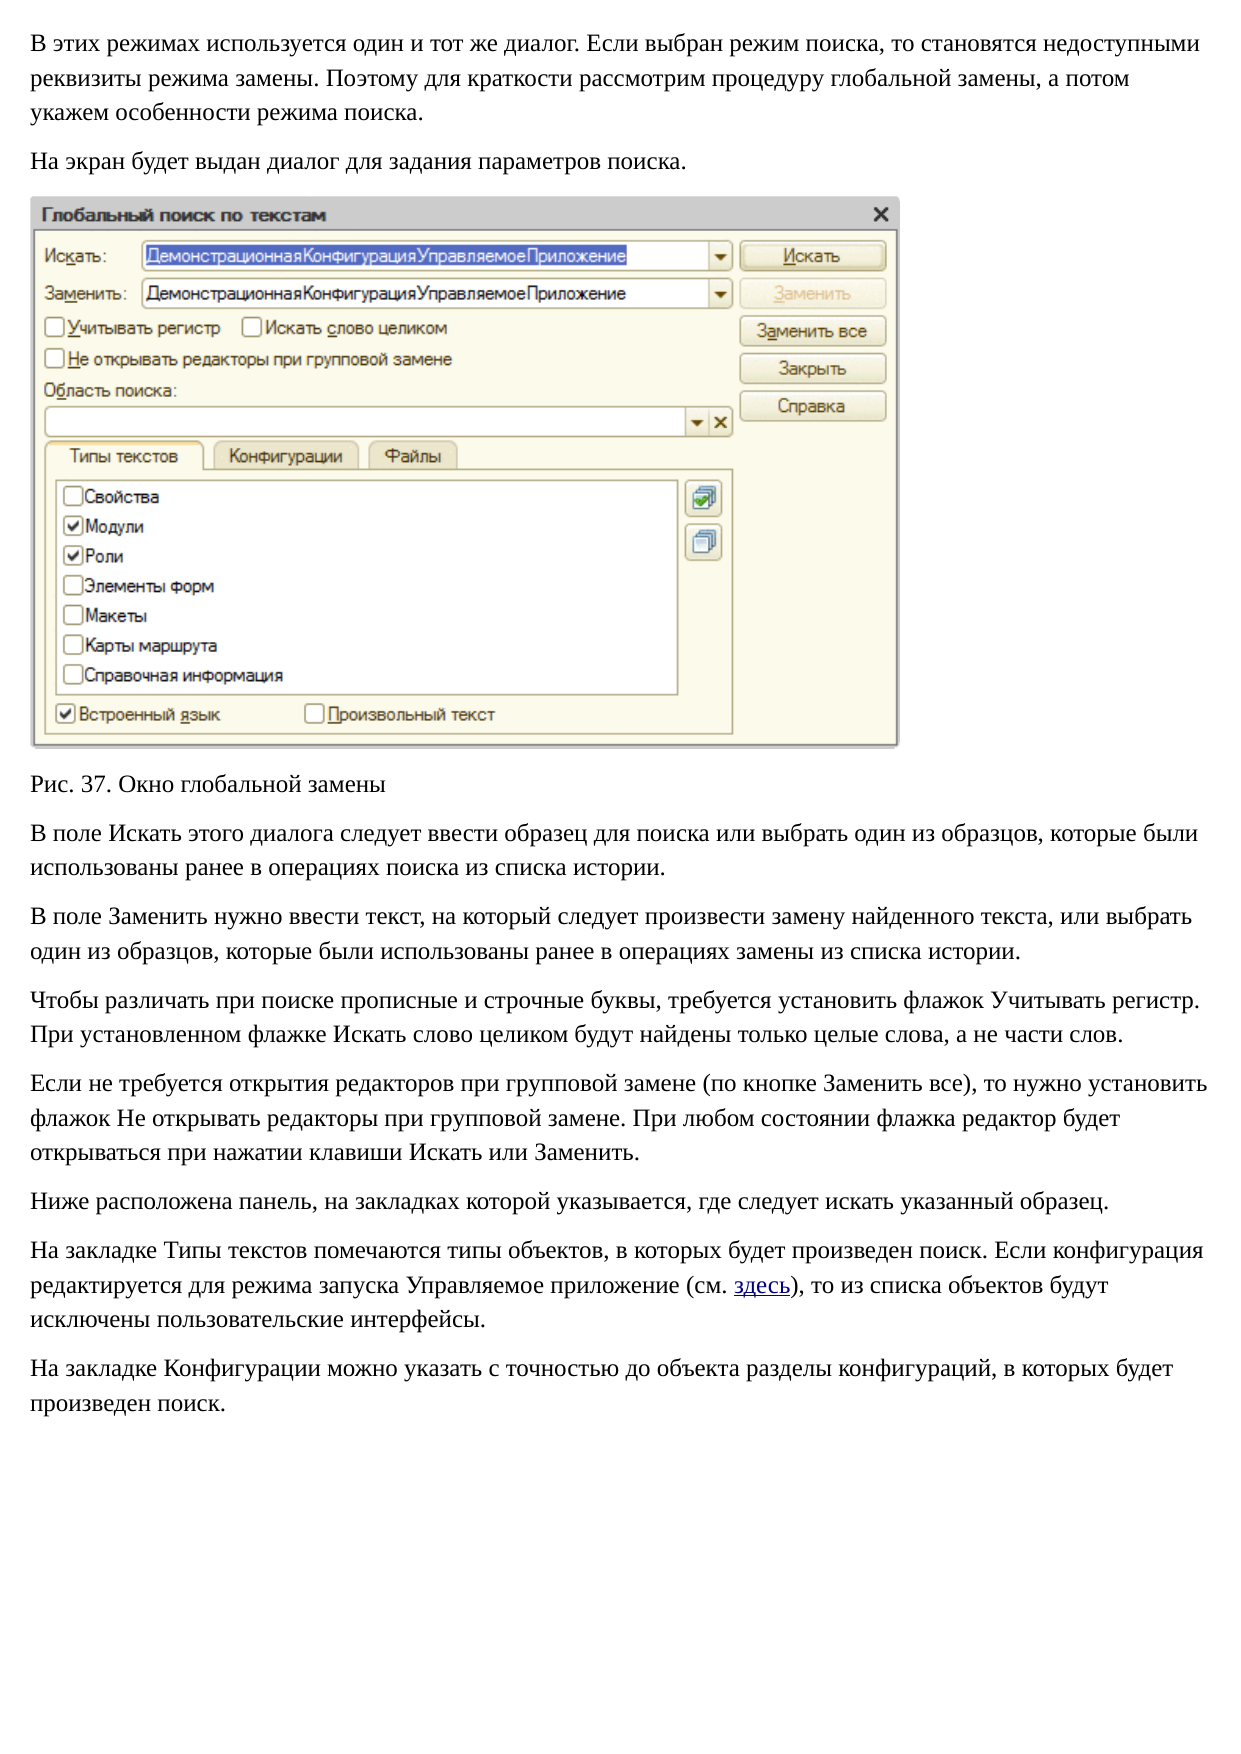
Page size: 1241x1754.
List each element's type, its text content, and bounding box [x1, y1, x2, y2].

text Чтобы различать при поиске прописные и строчные буквы, требуется установить флажок Учитывать регистр. При установленном флажке Искать слово целиком будут найдены только целые слова, а не части слов. [30, 985, 1211, 1048]
text Рис. 37. Окно глобальной замены [30, 769, 1211, 797]
picture [29, 195, 900, 749]
text На экран будет выдан диалог для задания параметров поиска. [30, 146, 1211, 175]
text В поле Искать этого диалога следует ввести образец для поиска или выбрать один из образцов, которые были использованы ранее в операциях поиска из списка истории. [30, 818, 1211, 881]
text На закладке Типы текстов помечаются типы объектов, в которых будет произведен поиск. Если конфигурация редактируется для режима запуска Управляемое приложение (см. здесь), то из списка объектов будут исключены пользовательские интерфейсы. [30, 1235, 1211, 1333]
text Ниже расположена панель, на закладках которой указывается, где следует искать указанный образец. [30, 1186, 1211, 1215]
text В поле Заменить нужно ввести текст, на который следует произвести замену найденного текста, или выбрать один из образцов, которые были использованы ранее в операциях замены из списка истории. [30, 901, 1211, 964]
text Если не требуется открытия редакторов при групповой замене (по кнопке Заменить все), то нужно установить флажок Не открывать редакторы при групповой замене. При любом состоянии флажка редактор будет открываться при нажатии клавиши Искать или Заменить. [30, 1068, 1211, 1166]
text На закладке Конфигурации можно указать с точностью до объекта разделы конфигураций, в которых будет произведен поиск. [30, 1353, 1211, 1417]
text В этих режимах используется один и тот же диалог. Если выбран режим поиска, то становятся недоступными реквизиты режима замены. Поэтому для краткости рассмотрим процедуру глобальной замены, а потом укажем особенности режима поиска. [30, 28, 1211, 126]
